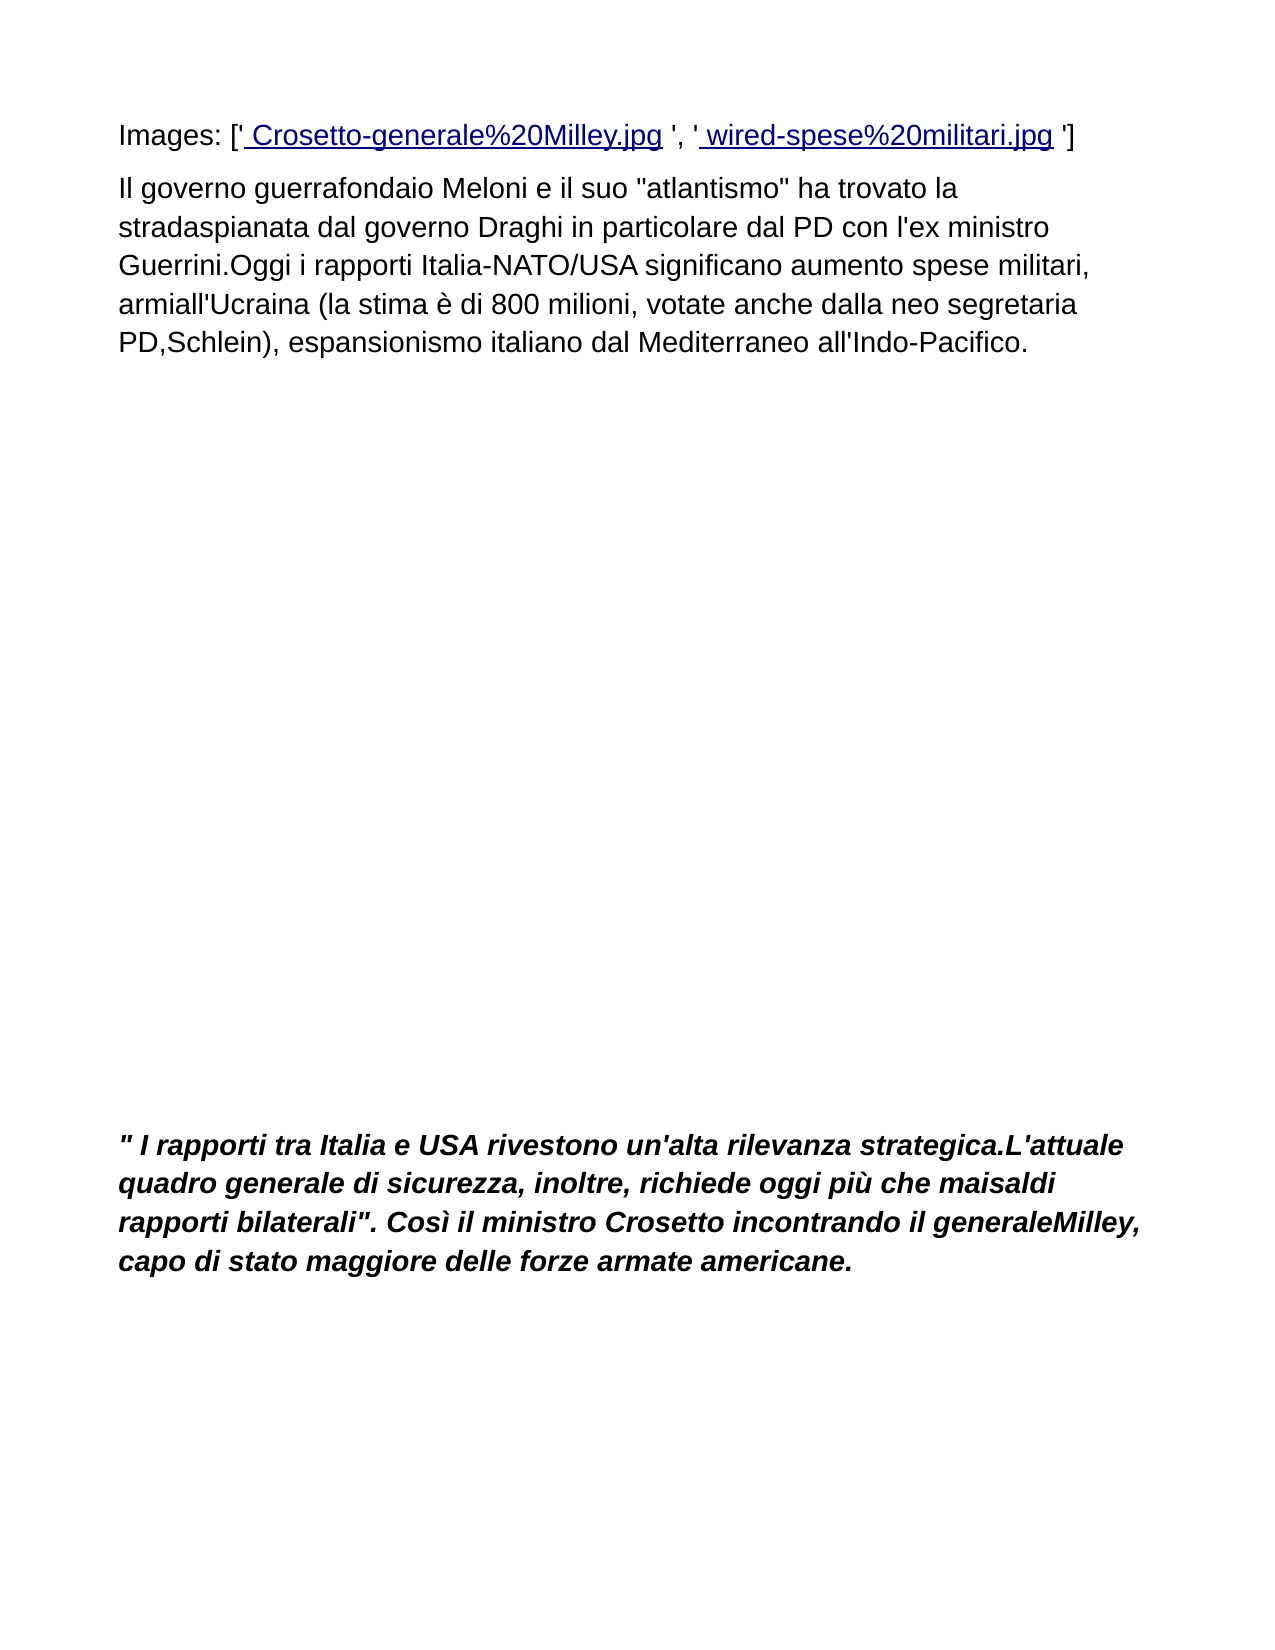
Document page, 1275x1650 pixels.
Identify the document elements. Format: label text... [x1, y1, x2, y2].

text Images: [' Crosetto-generale%20Milley.jpg ', ' wired-spese%20militari.jpg '] [118, 118, 1157, 152]
text Il governo guerrafondaio Meloni e il suo "atlantismo" ha trovato la stradaspianata dal governo Draghi in particolare dal PD con l'ex ministro Guerrini.Oggi i rapporti Italia-NATO/USA significano aumento spese militari, armiall'Ucraina (la stima è di 800 milioni, votate anche dalla neo segretaria PD,Schlein), espansionismo italiano dal Mediterraneo all'Indo-Pacifico. [118, 171, 1157, 359]
text " I rapporti tra Italia e USA rivestono un'alta rilevanza strategica.L'attuale quadro generale di sicurezza, inoltre, richiede oggi più che maisaldi rapporti bilaterali". Così il ministro Crosetto incontrando il generaleMilley, capo di stato maggiore delle forze armate americane. [118, 1128, 1157, 1277]
